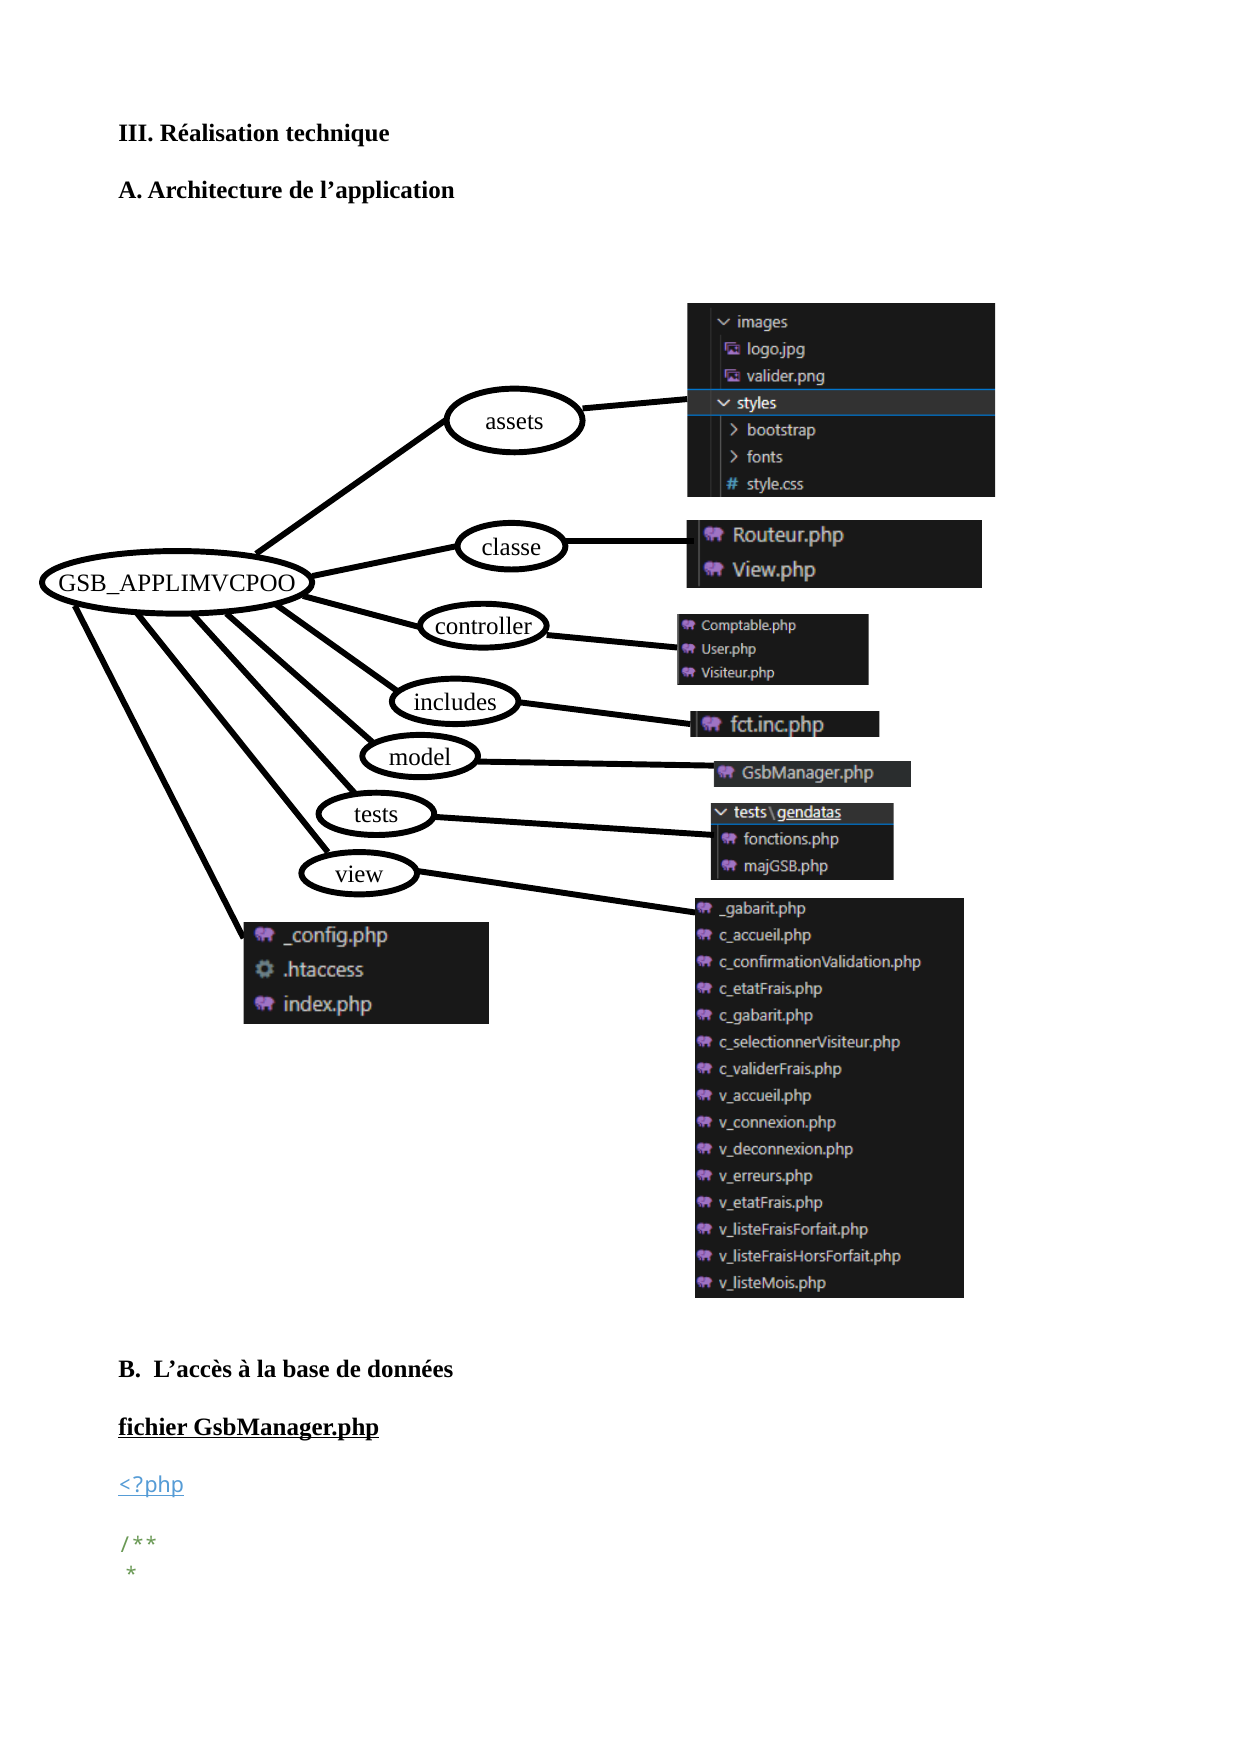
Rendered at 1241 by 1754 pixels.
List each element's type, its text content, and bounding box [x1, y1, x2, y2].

text <?php [118, 1469, 1122, 1499]
text /** [118, 1529, 1122, 1559]
picture [710, 803, 894, 880]
text III. Réalisation technique [118, 118, 1122, 147]
picture [686, 520, 982, 588]
text A. Architecture de l’application [118, 176, 1122, 204]
picture [243, 922, 489, 1024]
text B. L’accès à la base de données [118, 1354, 1122, 1383]
text fichier GsbManager.php [118, 1412, 1122, 1441]
picture [713, 761, 911, 787]
picture [677, 614, 869, 685]
picture [695, 898, 964, 1298]
text * [118, 1559, 1122, 1588]
picture [687, 303, 996, 497]
picture [690, 711, 880, 737]
